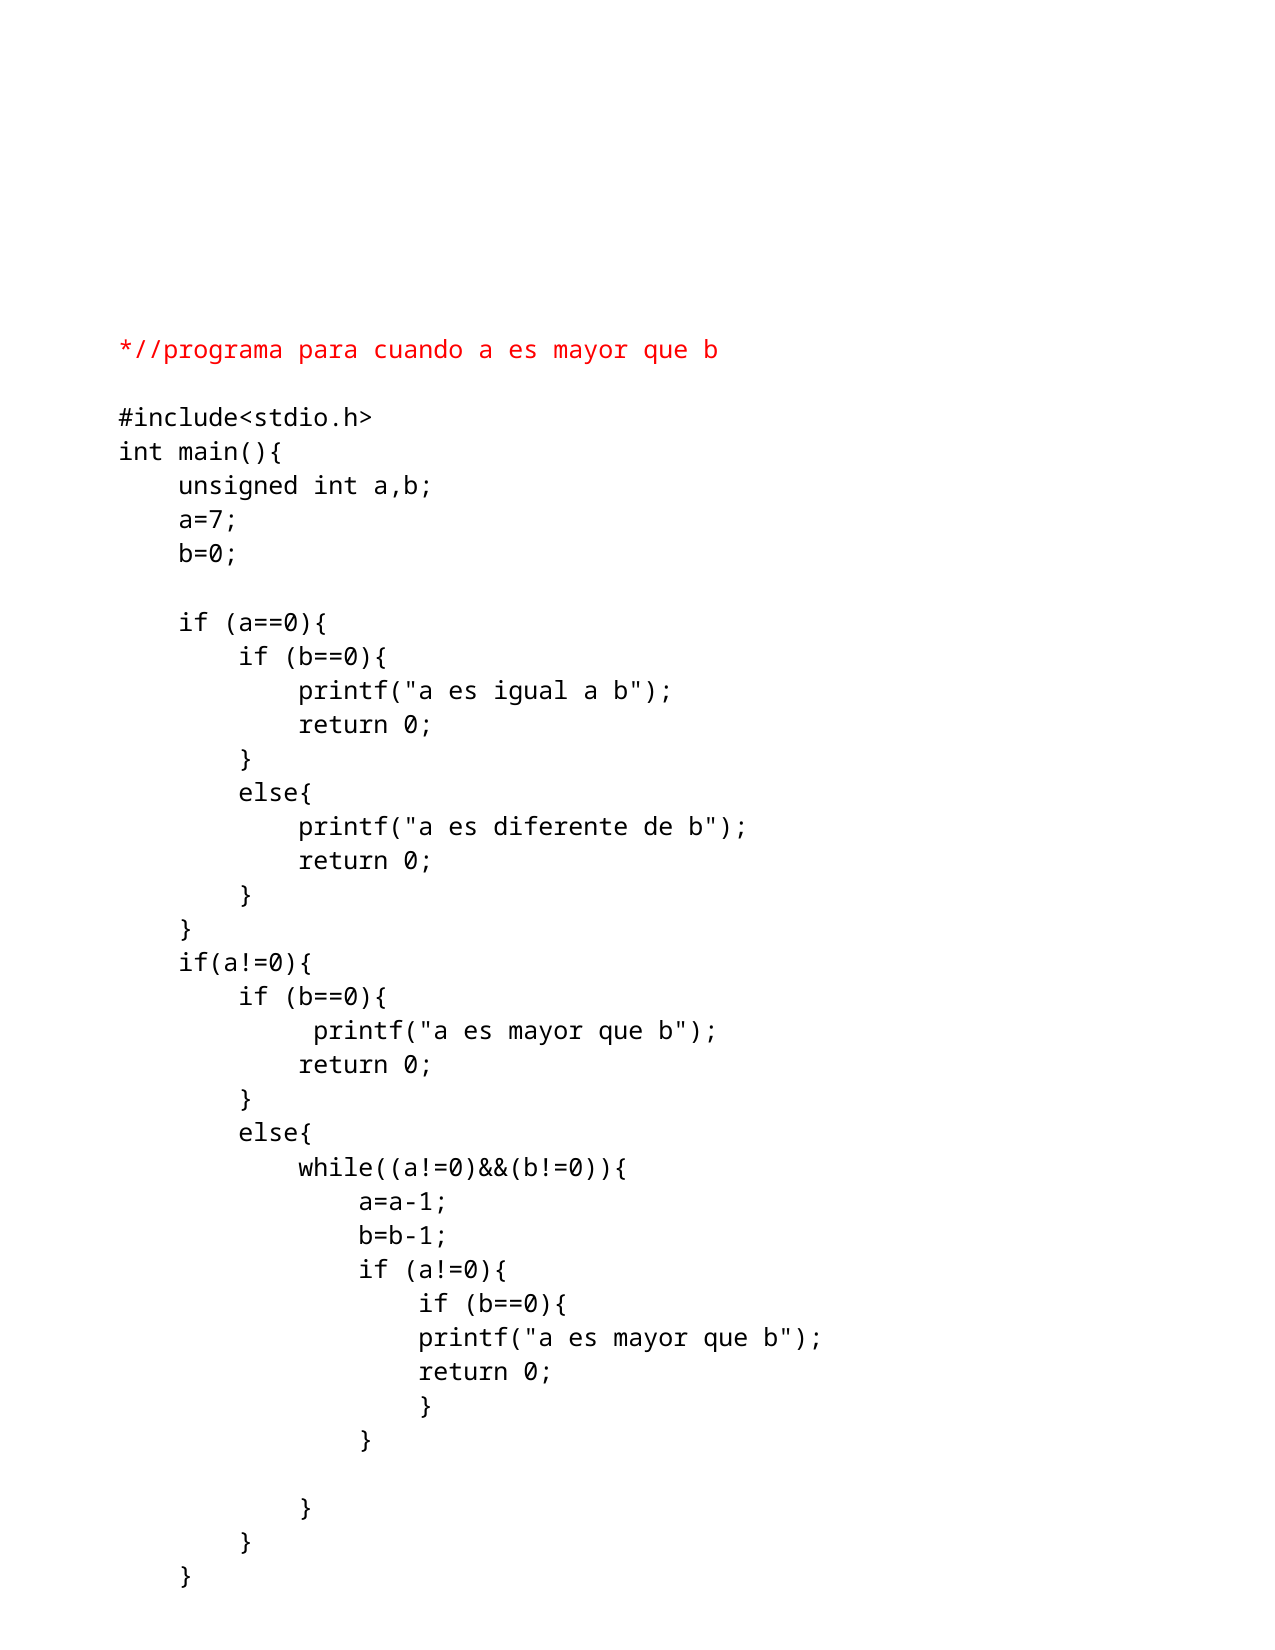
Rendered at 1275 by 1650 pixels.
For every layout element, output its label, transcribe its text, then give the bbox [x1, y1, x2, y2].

text } [118, 1388, 1205, 1422]
text *//programa para cuando a es mayor que b [118, 332, 1205, 366]
text return 0; [118, 706, 1205, 740]
text return 0; [118, 1047, 1205, 1081]
text if (b==0){ [118, 979, 1205, 1013]
text else{ [118, 774, 1205, 808]
text printf("a es mayor que b"); [118, 1319, 1205, 1353]
text unsigned int a,b; [118, 468, 1205, 502]
text } [118, 1490, 1205, 1524]
text if (b==0){ [118, 1285, 1205, 1319]
text else{ [118, 1115, 1205, 1149]
text #include<stdio.h> [118, 400, 1205, 434]
text if(a!=0){ [118, 945, 1205, 979]
text a=a-1; [118, 1183, 1205, 1217]
text return 0; [118, 843, 1205, 877]
text } [118, 1081, 1205, 1115]
text printf("a es igual a b"); [118, 672, 1205, 706]
text } [118, 1524, 1205, 1558]
text printf("a es mayor que b"); [118, 1013, 1205, 1047]
text b=0; [118, 536, 1205, 570]
text } [118, 911, 1205, 945]
text if (a==0){ [118, 604, 1205, 638]
text } [118, 1558, 1205, 1592]
text } [118, 877, 1205, 911]
text b=b-1; [118, 1217, 1205, 1251]
text int main(){ [118, 434, 1205, 468]
text if (a!=0){ [118, 1251, 1205, 1285]
text printf("a es diferente de b"); [118, 808, 1205, 843]
text } [118, 1422, 1205, 1456]
text a=7; [118, 502, 1205, 536]
text if (b==0){ [118, 638, 1205, 672]
text } [118, 740, 1205, 774]
text return 0; [118, 1353, 1205, 1388]
text while((a!=0)&&(b!=0)){ [118, 1149, 1205, 1183]
